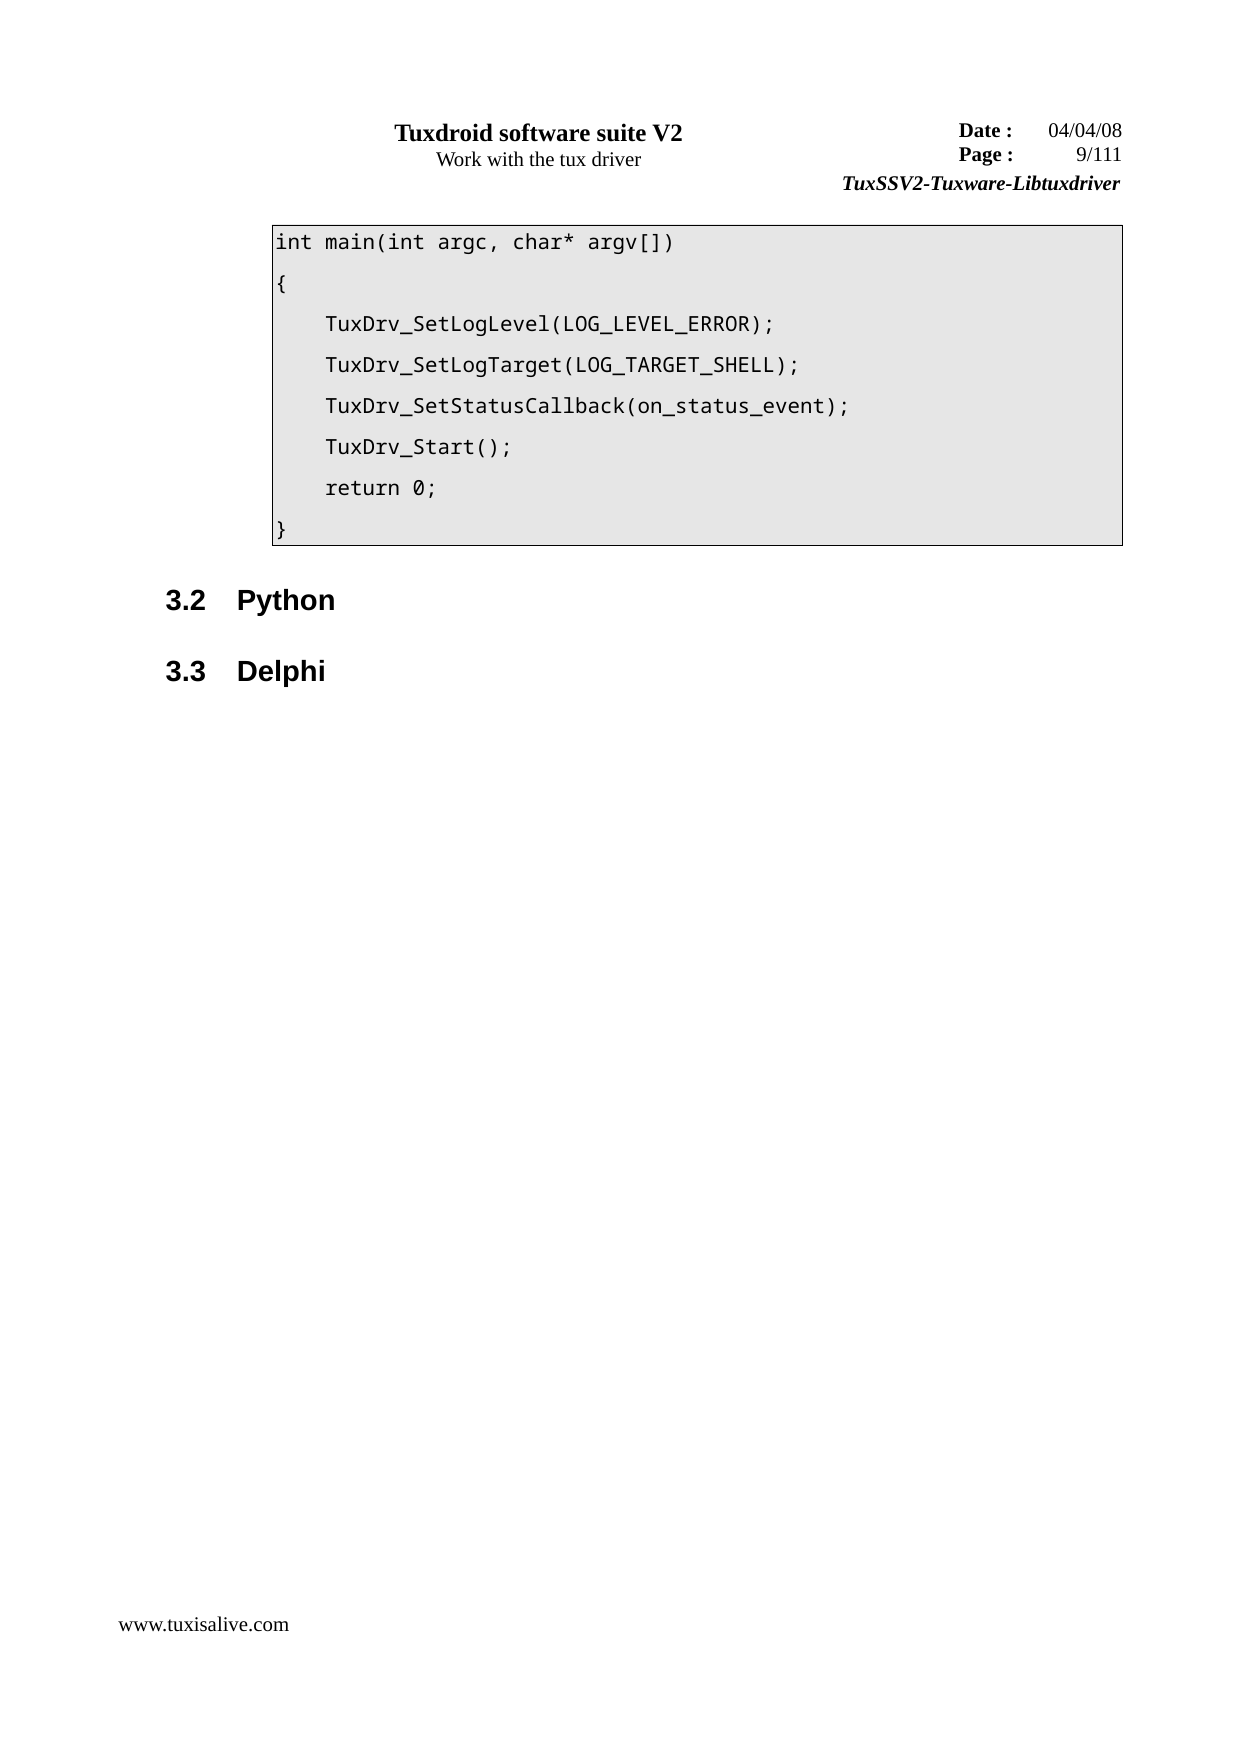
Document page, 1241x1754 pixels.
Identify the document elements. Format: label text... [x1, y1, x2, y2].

text TuxDrv_Start(); [273, 429, 1122, 461]
subtitle Python [165, 583, 1122, 617]
text int main(int argc, char* argv[]) [273, 226, 1122, 256]
text return 0; [273, 470, 1122, 502]
text TuxDrv_SetLogTarget(LOG_TARGET_SHELL); [273, 347, 1122, 379]
text TuxDrv_SetLogLevel(LOG_LEVEL_ERROR); [273, 306, 1122, 338]
subtitle Delphi [165, 654, 1122, 688]
text TuxDrv_SetStatusCallback(on_status_event); [273, 388, 1122, 420]
text } [273, 511, 1122, 545]
text { [273, 265, 1122, 297]
